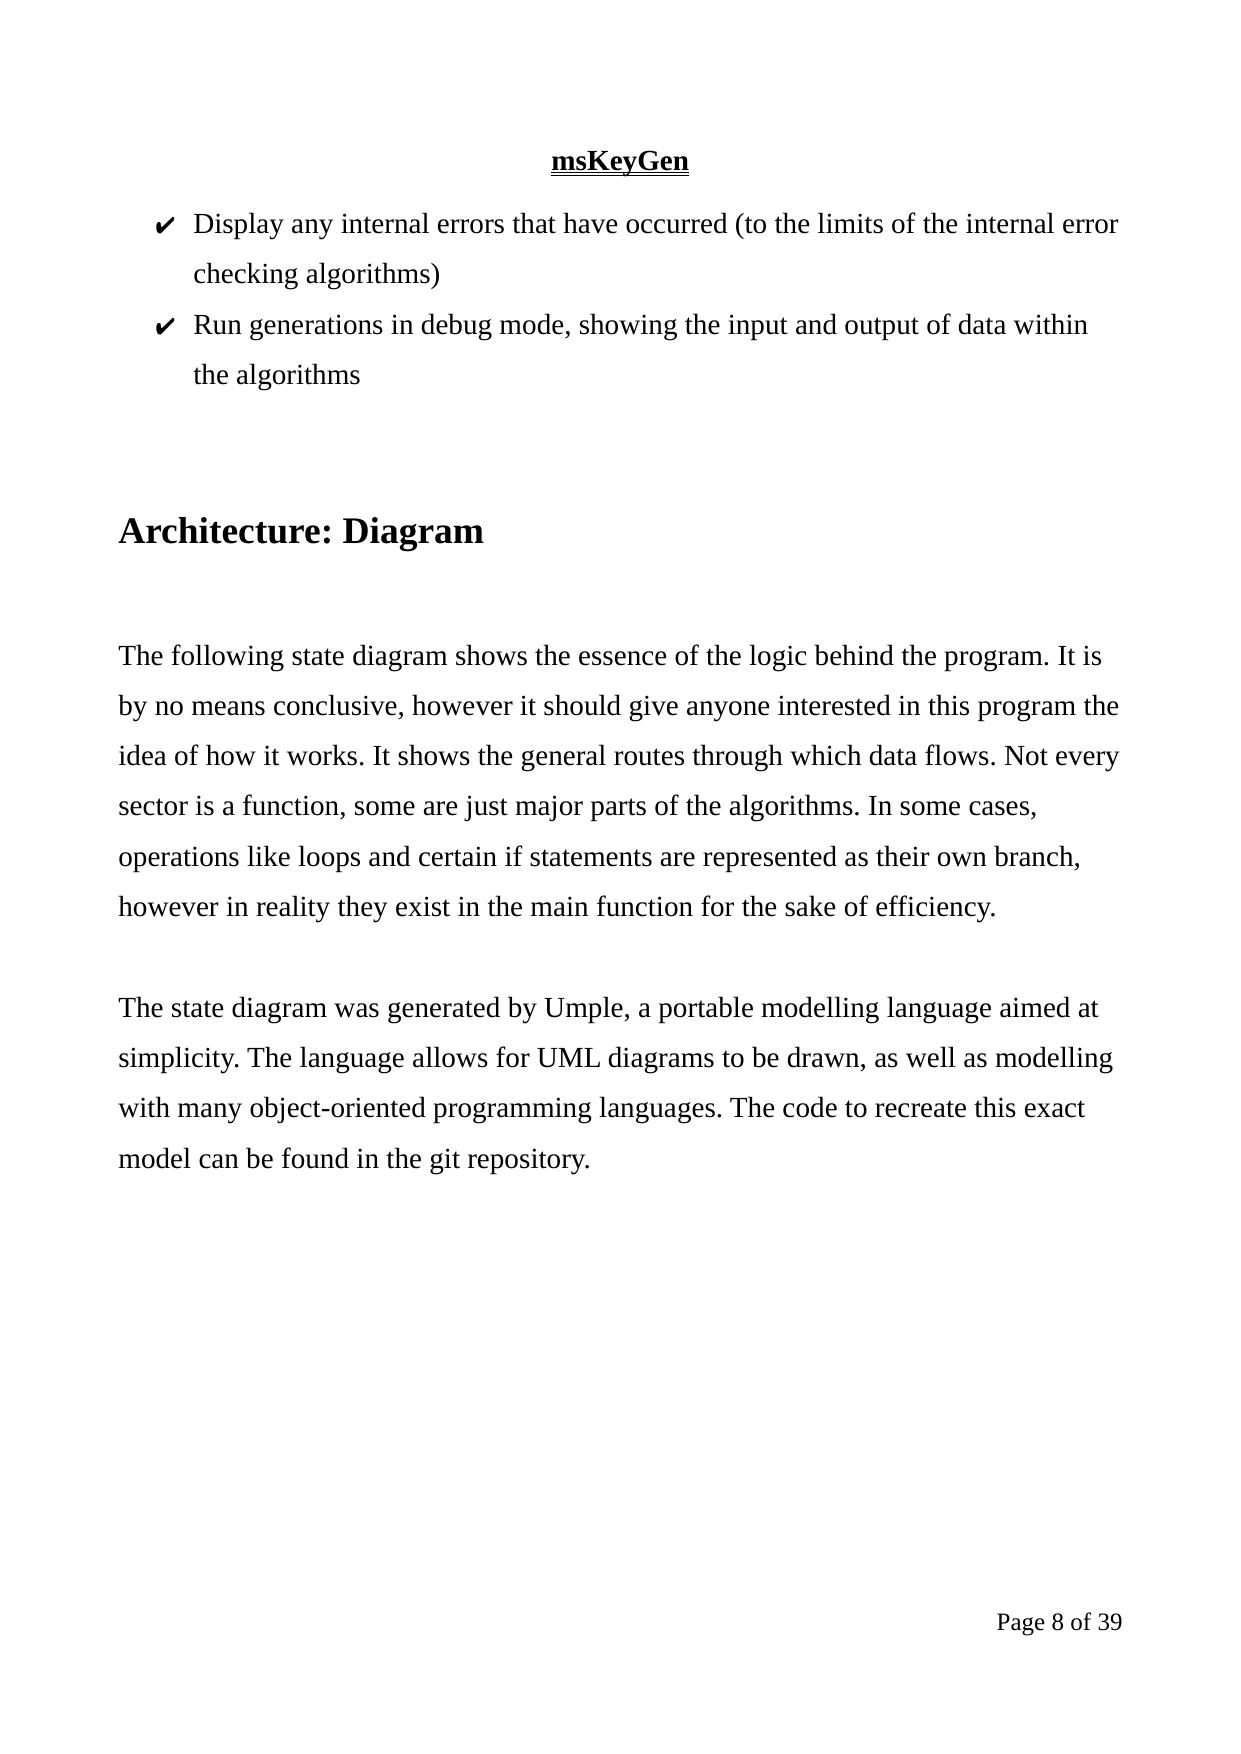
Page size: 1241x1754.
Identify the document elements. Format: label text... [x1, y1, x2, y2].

text The state diagram was generated by Umple, a portable modelling language aimed at simplicity. The language allows for UML diagrams to be drawn, as well as modelling with many object-oriented programming languages. The code to recreate this exact model can be found in the git repository. [118, 990, 1122, 1174]
text The following state diagram shows the essence of the logic behind the program. It is by no means conclusive, however it should give anyone interested in this program the idea of how it works. It shows the general routes through which data flows. Not every sector is a function, some are just major parts of the algorithms. In some cases, operations like loops and certain if statements are represented as their own branch, however in reality they exist in the main function for the sake of efficiency. [118, 638, 1122, 923]
text Architecture: Diagram [118, 508, 1122, 551]
list Display any internal errors that have occurred (to the limits of the internal error checking algorithms) [156, 206, 1122, 290]
list Run generations in debug mode, showing the input and output of data within the algorithms [156, 307, 1122, 391]
